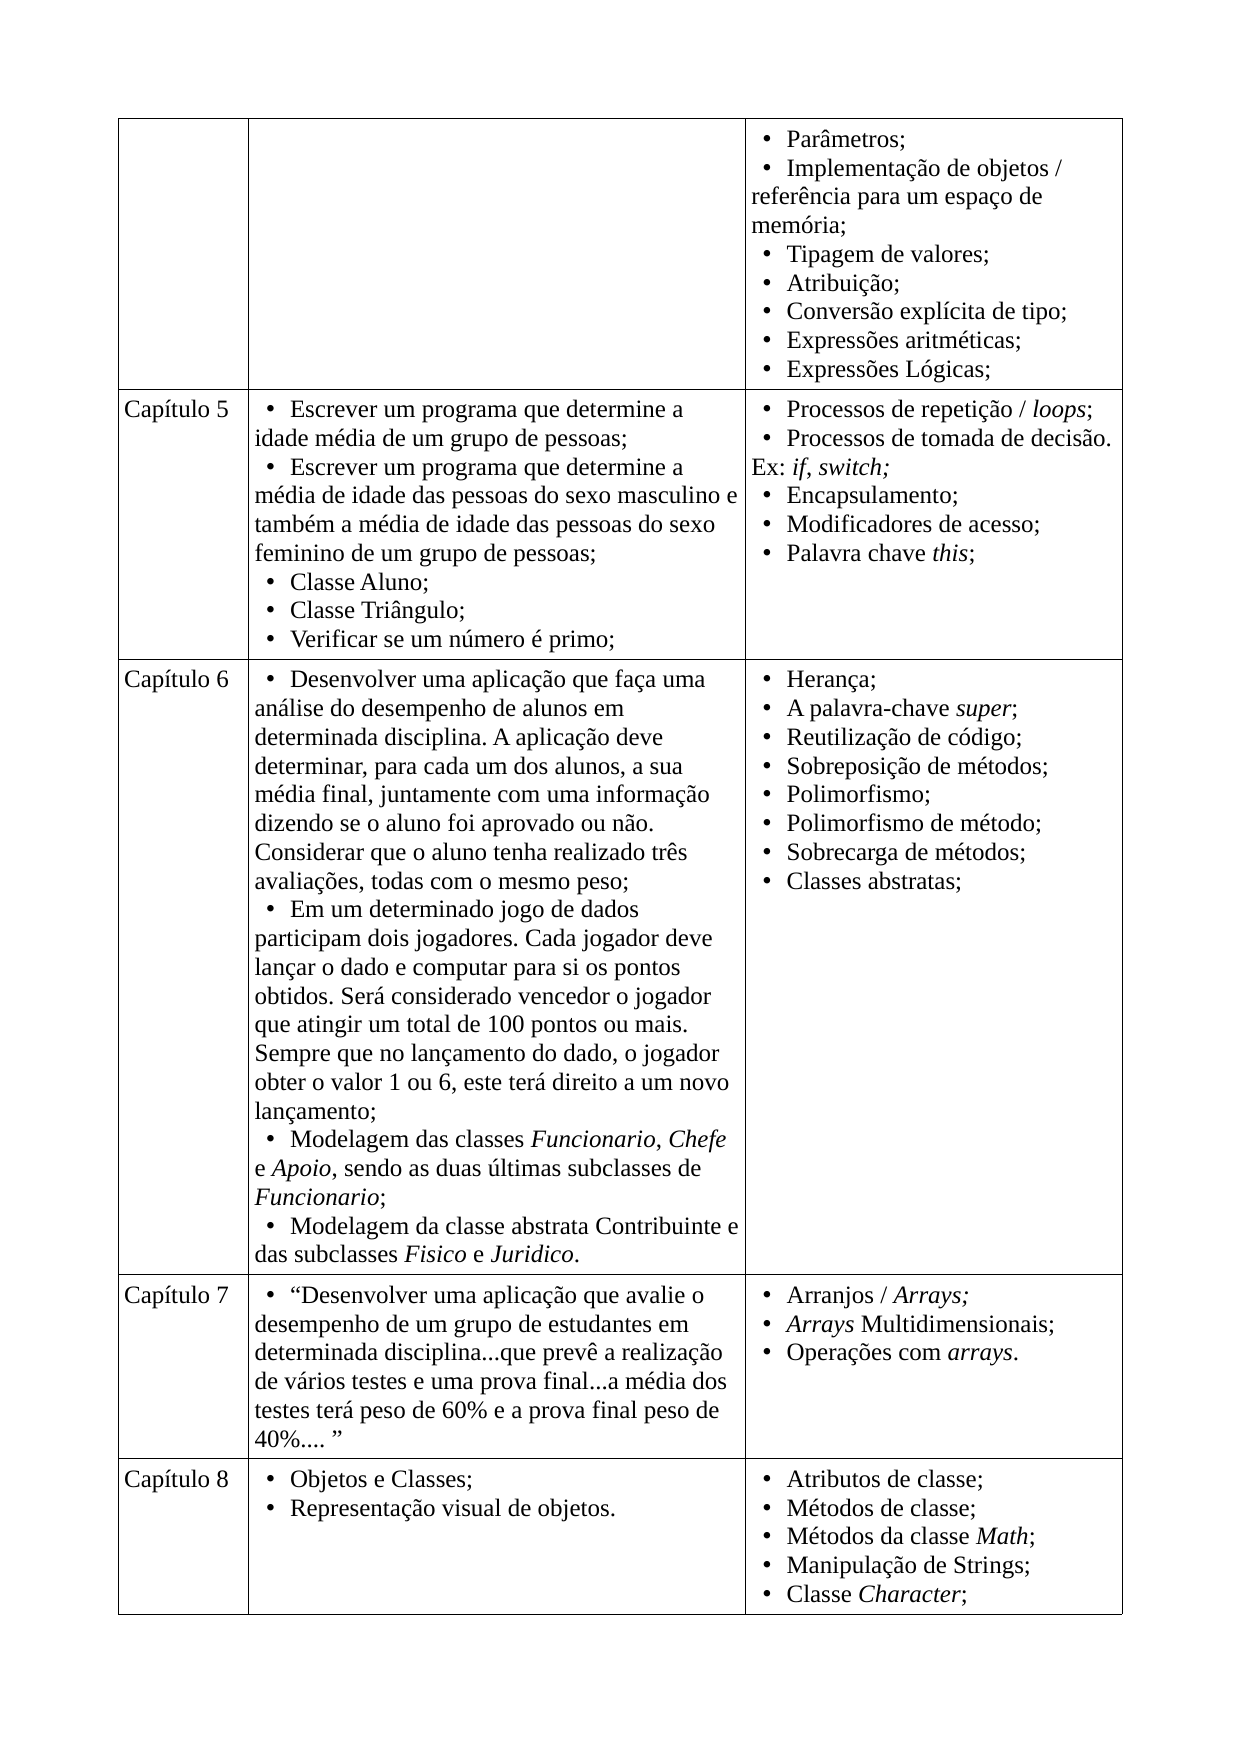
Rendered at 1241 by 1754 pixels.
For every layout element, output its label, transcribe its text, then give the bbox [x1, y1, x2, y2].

table_cell Capítulo 8 [119, 1459, 248, 1613]
table_cell [249, 119, 745, 388]
table_cell Processos de repetição / loops; Processos de tomada de decisão. Ex: if, switch; Encapsulamento; Modificadores de acesso; Palavra chave this; [746, 390, 1122, 659]
table_cell Atributos de classe; Métodos de classe; Métodos da classe Math; Manipulação de Strings; Classe Character; [746, 1459, 1122, 1613]
table_cell Herança; A palavra-chave super; Reutilização de código; Sobreposição de métodos; Polimorfismo; Polimorfismo de método; Sobrecarga de métodos; Classes abstratas; [746, 660, 1122, 1274]
table_cell Escrever um programa que determine a idade média de um grupo de pessoas; Escrever um programa que determine a média de idade das pessoas do sexo masculino e também a média de idade das pessoas do sexo feminino de um grupo de pessoas; Classe Aluno; Classe Triângulo; Verificar se um número é primo; [249, 390, 745, 659]
table_cell Arranjos / Arrays; Arrays Multidimensionais; Operações com arrays. [746, 1275, 1122, 1458]
table_cell “Desenvolver uma aplicação que avalie o desempenho de um grupo de estudantes em determinada disciplina...que prevê a realização de vários testes e uma prova final...a média dos testes terá peso de 60% e a prova final peso de 40%.... ” [249, 1275, 745, 1458]
table_cell Capítulo 7 [119, 1275, 248, 1458]
table_cell Capítulo 5 [119, 390, 248, 659]
table_cell Desenvolver uma aplicação que faça uma análise do desempenho de alunos em determinada disciplina. A aplicação deve determinar, para cada um dos alunos, a sua média final, juntamente com uma informação dizendo se o aluno foi aprovado ou não. Considerar que o aluno tenha realizado três avaliações, todas com o mesmo peso; Em um determinado jogo de dados participam dois jogadores. Cada jogador deve lançar o dado e computar para si os pontos obtidos. Será considerado vencedor o jogador que atingir um total de 100 pontos ou mais. Sempre que no lançamento do dado, o jogador obter o valor 1 ou 6, este terá direito a um novo lançamento; Modelagem das classes Funcionario, Chefe e Apoio, sendo as duas últimas subclasses de Funcionario; Modelagem da classe abstrata Contribuinte e das subclasses Fisico e Juridico. [249, 660, 745, 1274]
table_cell [119, 119, 248, 388]
table_cell Objetos e Classes; Representação visual de objetos. [249, 1459, 745, 1613]
table_cell Capítulo 6 [119, 660, 248, 1274]
table_cell Implementação de métodos; Métodos de acesso e métodos modificadores; Implementação de construtores; Escopo; Comentários; Parâmetros; Implementação de objetos / referência para um espaço de memória; Tipagem de valores; Atribuição; Conversão explícita de tipo; Expressões aritméticas; Expressões Lógicas; [746, 119, 1122, 388]
